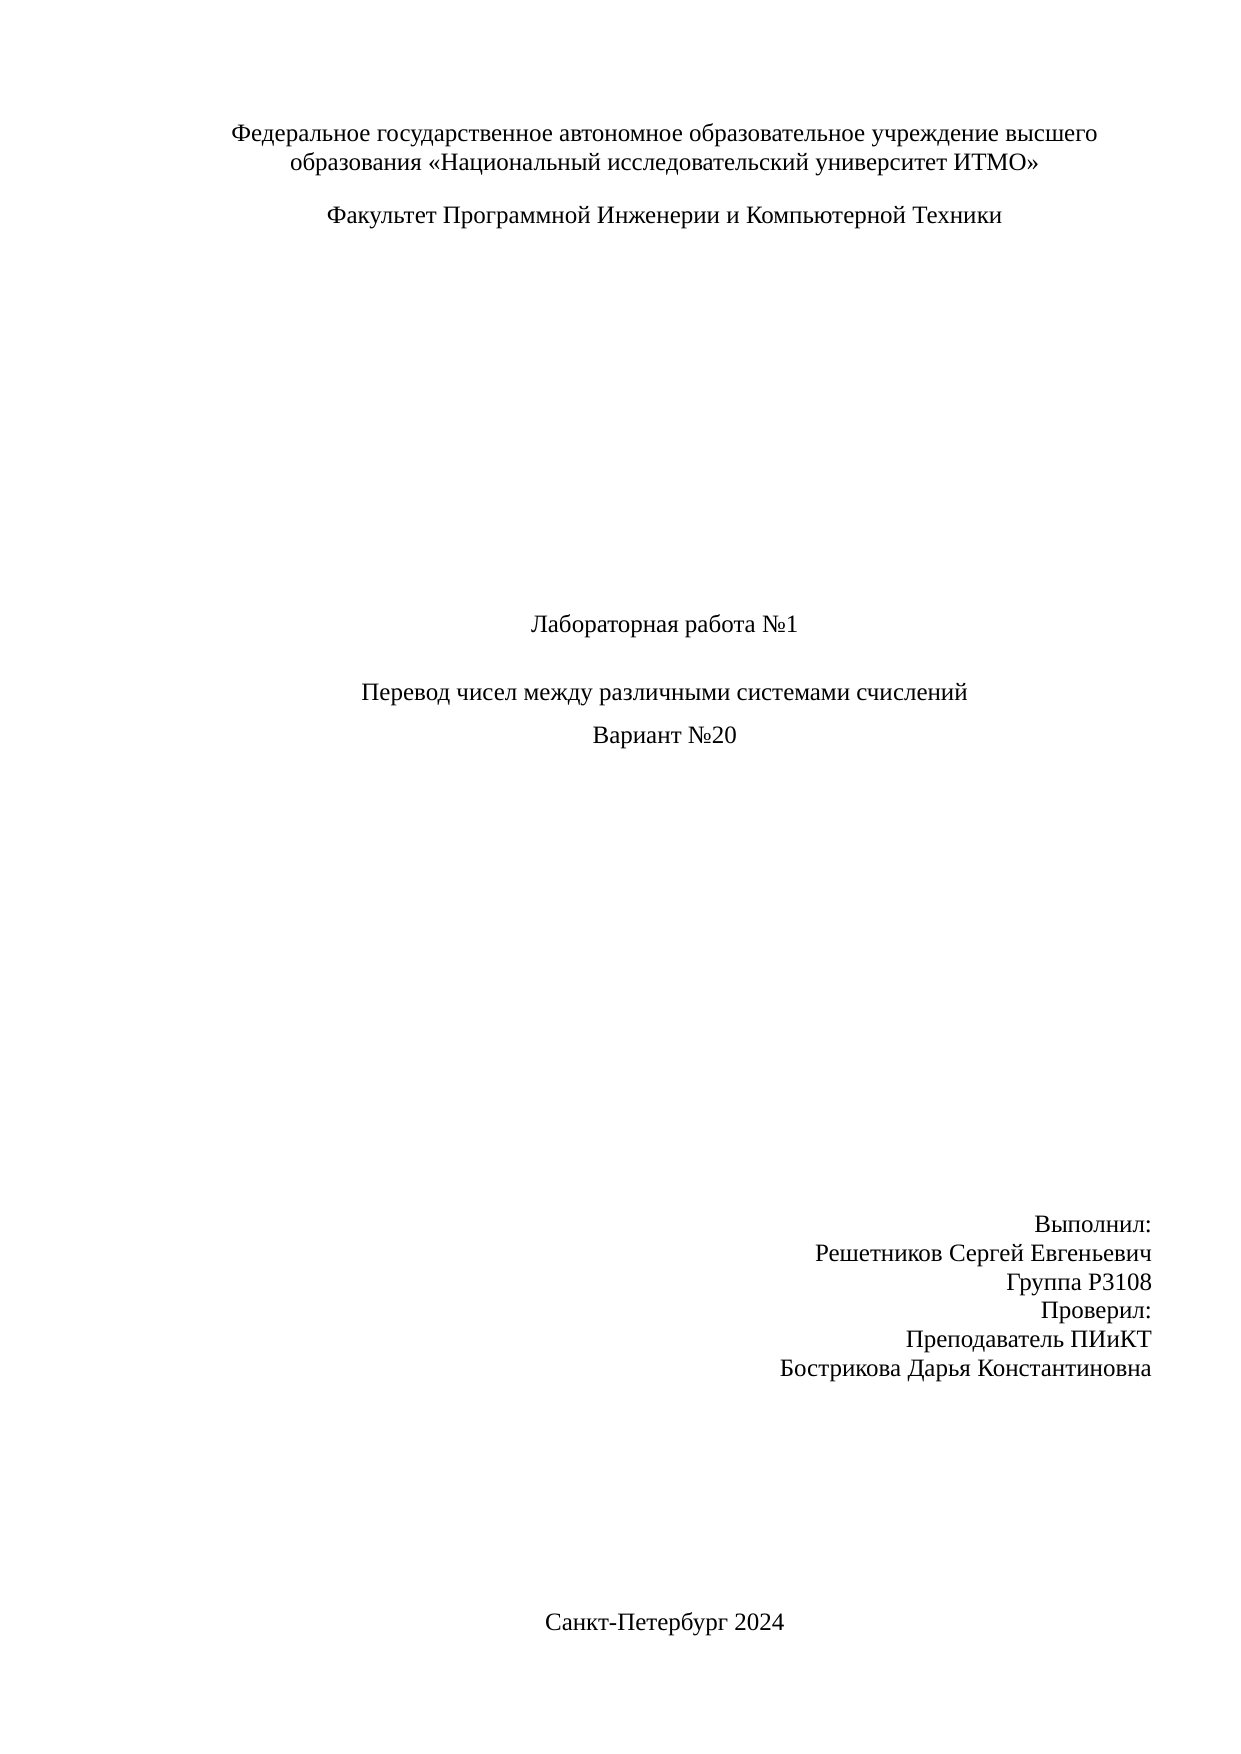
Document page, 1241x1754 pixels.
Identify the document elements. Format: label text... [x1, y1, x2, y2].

text ­ [177, 541, 1152, 570]
text Перевод чисел между различными системами счислений [177, 677, 1152, 706]
text Федеральное государственное автономное образовательное учреждение высшего образования «Национальный исследовательский университет ИТМО» [177, 118, 1152, 176]
text Вариант №20 [177, 721, 1152, 749]
text Факультет Программной Инженерии и Компьютерной Техники [177, 201, 1152, 229]
text Решетников Сергей Евгеньевич [177, 1238, 1152, 1267]
text Выполнил: [177, 1209, 1152, 1238]
text Преподаватель ПИиКТ [177, 1324, 1152, 1353]
text Группа Р3108 [177, 1267, 1152, 1296]
text Лабораторная работа №1 [177, 609, 1152, 638]
text Проверил: [177, 1296, 1152, 1324]
text Бострикова Дарья Константиновна [177, 1353, 1152, 1382]
